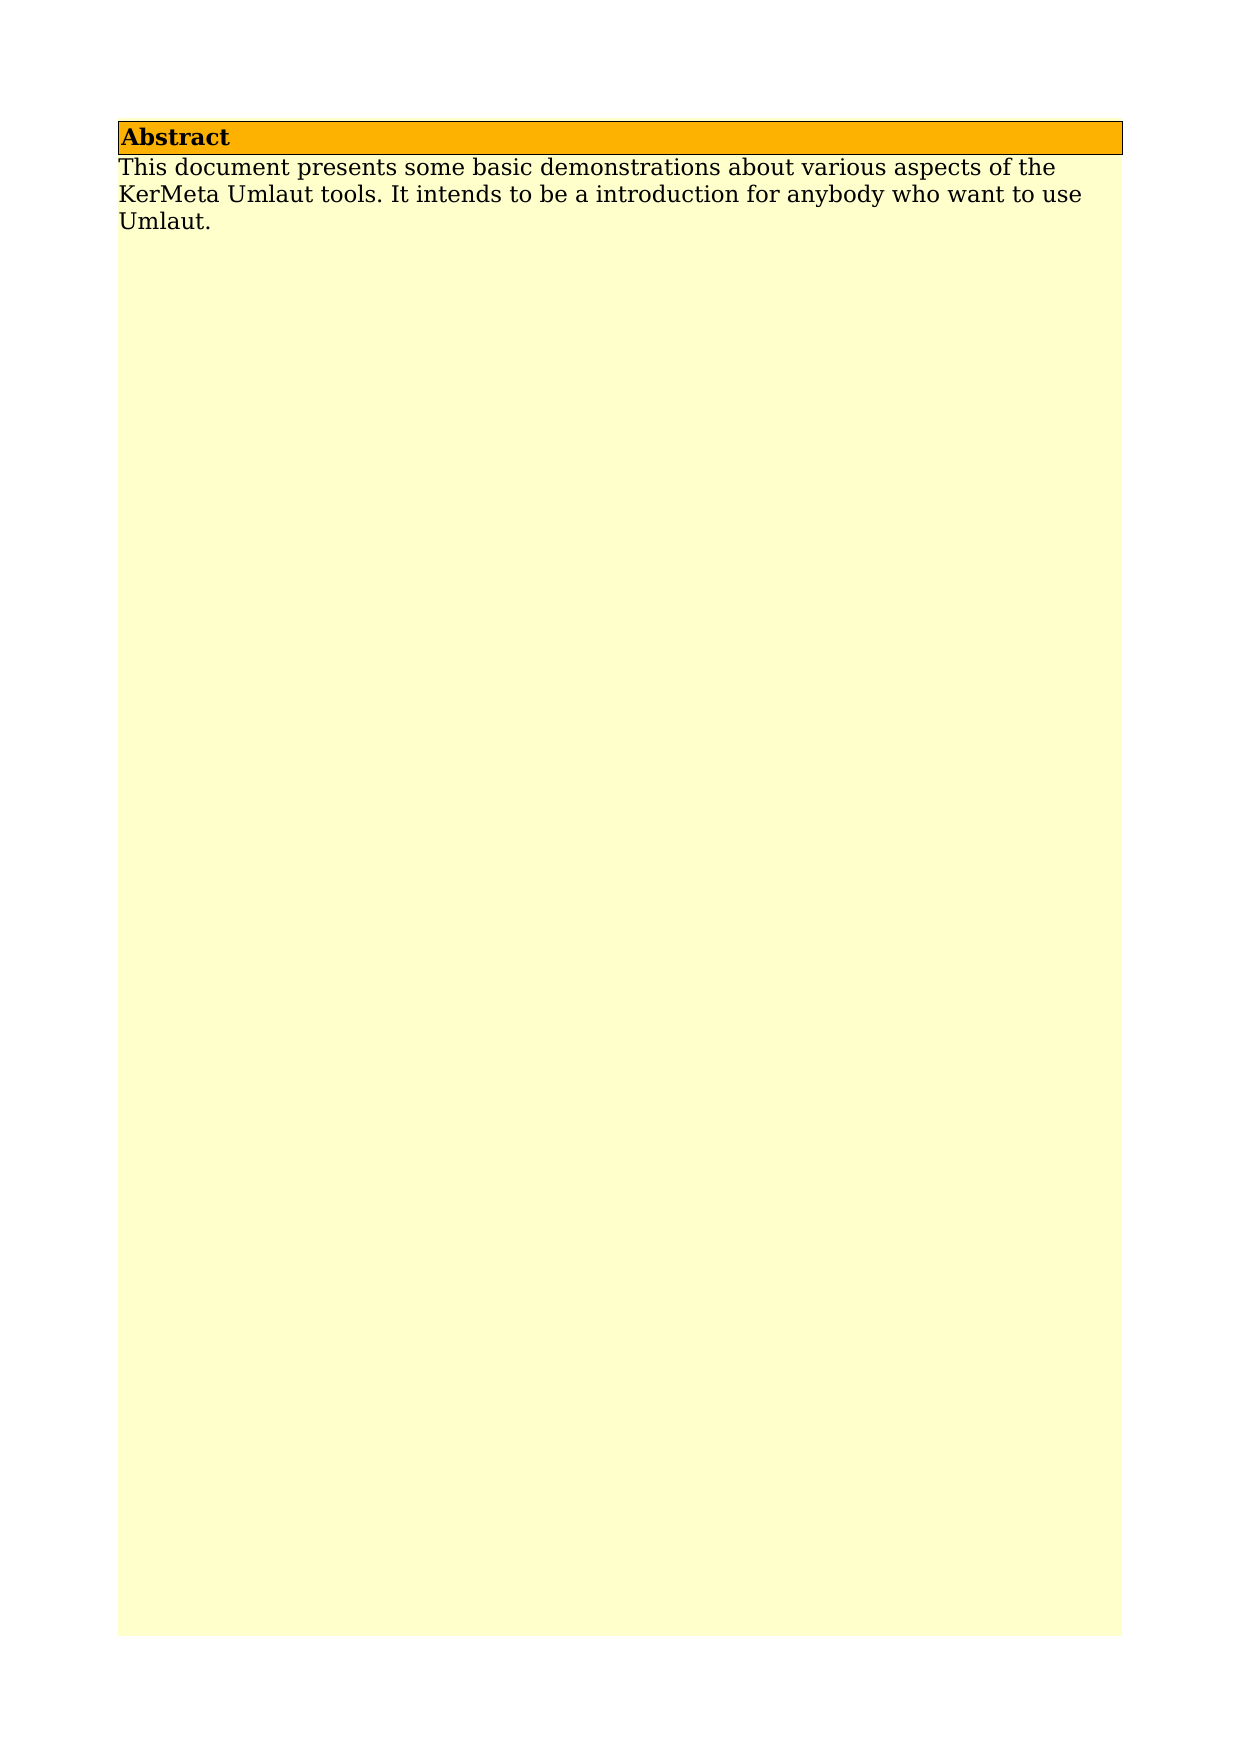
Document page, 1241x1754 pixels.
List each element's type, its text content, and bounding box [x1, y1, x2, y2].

text Abstract [119, 122, 1122, 154]
text This document presents some basic demonstrations about various aspects of the KerMeta Umlaut tools. It intends to be a introduction for anybody who want to use Umlaut. [118, 155, 1122, 235]
